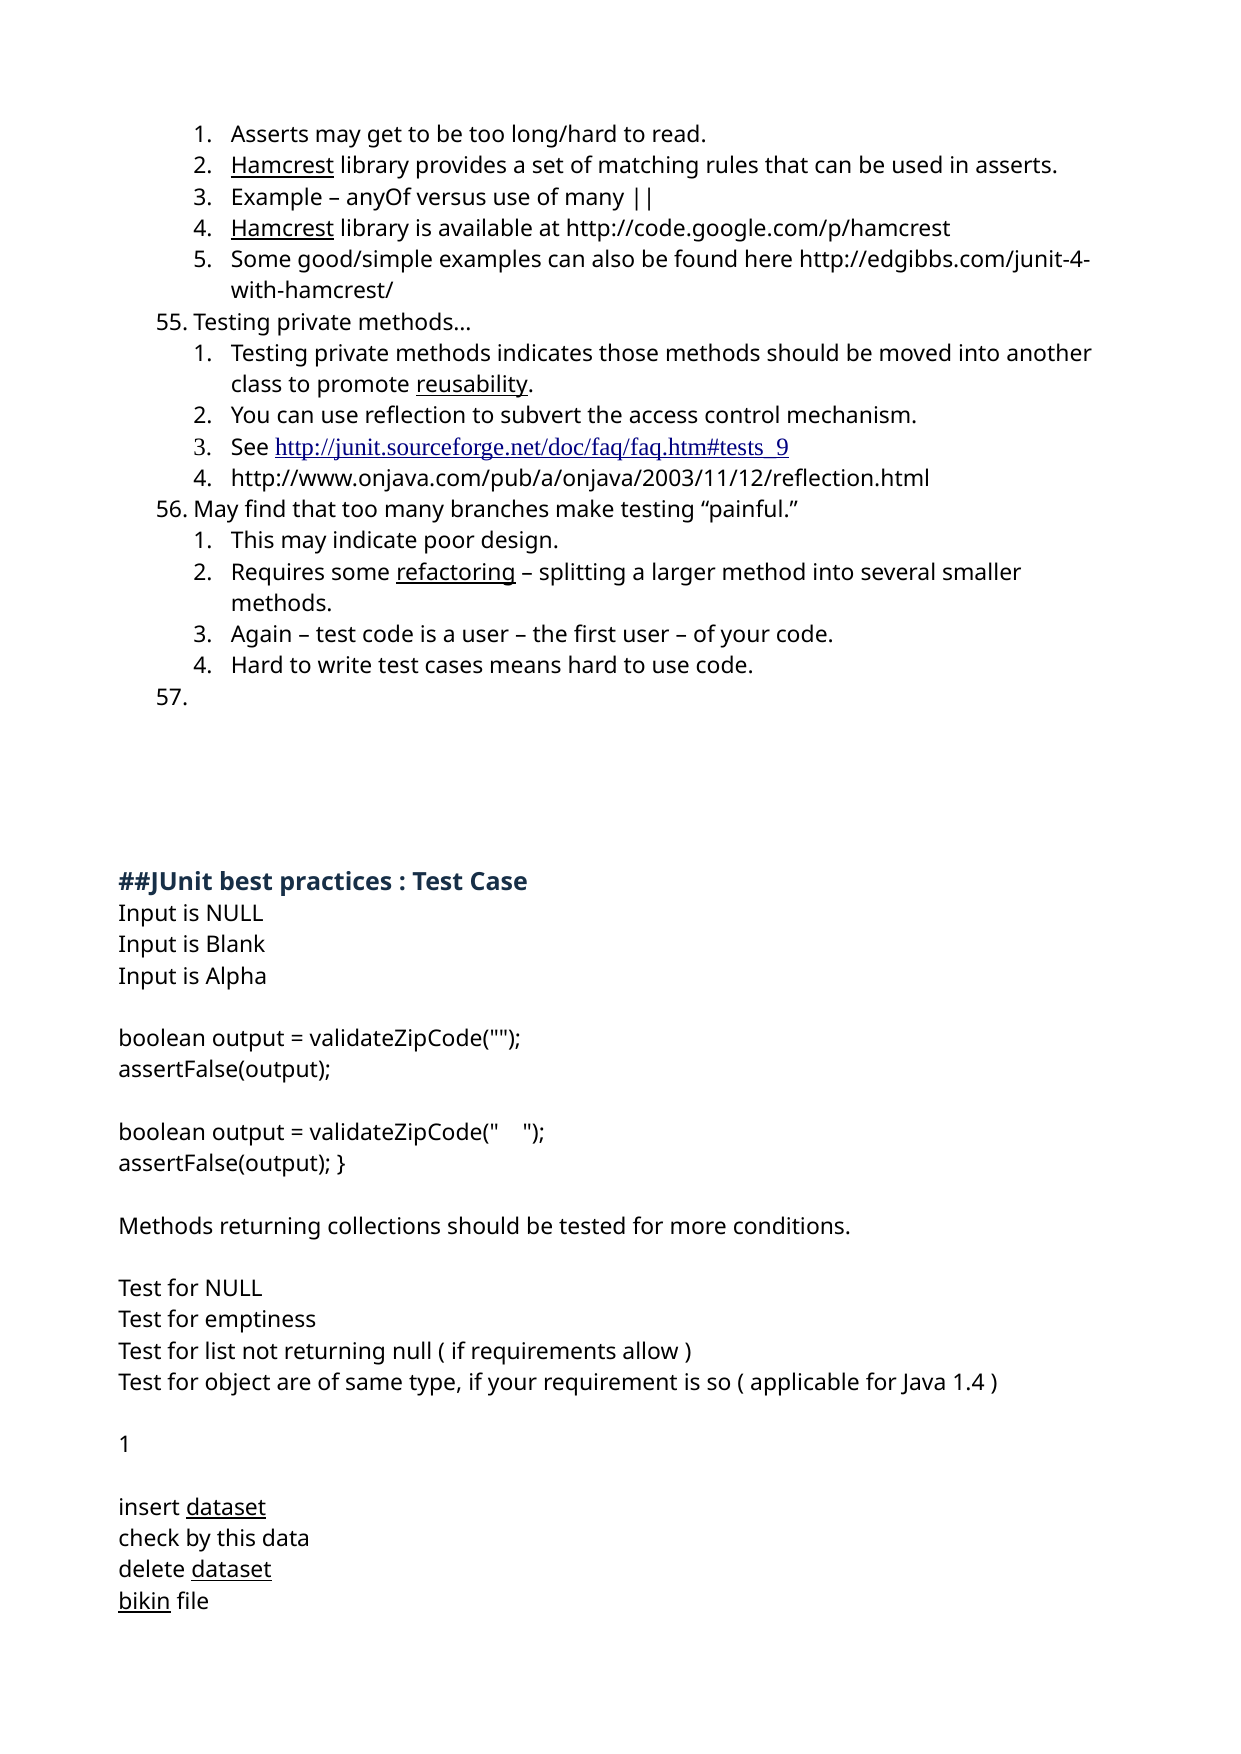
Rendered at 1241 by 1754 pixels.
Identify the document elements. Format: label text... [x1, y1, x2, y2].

text Test for emptiness [118, 1303, 1122, 1335]
text boolean output = validateZipCode(" "); [118, 1116, 1122, 1147]
text Test for object are of same type, if your requirement is so ( applicable for Java 1.4 ) [118, 1366, 1122, 1397]
text delete dataset [118, 1553, 1122, 1585]
list This may indicate poor design. [193, 524, 1122, 556]
list Hamcrest library provides a set of matching rules that can be used in asserts. [193, 149, 1122, 181]
text insert dataset [118, 1491, 1122, 1522]
text assertFalse(output); [118, 1053, 1122, 1085]
list Testing private methods… [156, 306, 1122, 337]
list Again – test code is a user – the first user – of your code. [193, 618, 1122, 649]
text assertFalse(output); } [118, 1147, 1122, 1178]
list See http://junit.sourceforge.net/doc/faq/faq.htm#tests_9 [193, 431, 1122, 462]
list Hamcrest library is available at http://code.google.com/p/hamcrest [193, 212, 1122, 243]
text 1 [118, 1428, 1122, 1460]
list Some good/simple examples can also be found here http://edgibbs.com/junit-4-with-hamcrest/ [193, 243, 1122, 306]
text Input is Blank [118, 928, 1122, 960]
text Input is Alpha [118, 960, 1122, 991]
list Testing private methods indicates those methods should be moved into another class to promote reusability. [193, 337, 1122, 399]
text Input is NULL [118, 897, 1122, 928]
list May find that too many branches make testing “painful.” [156, 493, 1122, 524]
text Test for NULL [118, 1272, 1122, 1303]
text ##JUnit best practices : Test Case [118, 863, 1122, 897]
list http://www.onjava.com/pub/a/onjava/2003/11/12/reflection.html [193, 462, 1122, 493]
list Example – anyOf versus use of many || [193, 181, 1122, 212]
list Requires some refactoring – splitting a larger method into several smaller methods. [193, 556, 1122, 618]
text Test for list not returning null ( if requirements allow ) [118, 1335, 1122, 1366]
list Hard to write test cases means hard to use code. [193, 649, 1122, 681]
list You can use reflection to subvert the access control mechanism. [193, 399, 1122, 431]
text check by this data [118, 1522, 1122, 1553]
list Asserts may get to be too long/hard to read. [193, 118, 1122, 149]
text bikin file [118, 1585, 1122, 1616]
text boolean output = validateZipCode(""); [118, 1022, 1122, 1053]
text Methods returning collections should be tested for more conditions. [118, 1210, 1122, 1241]
